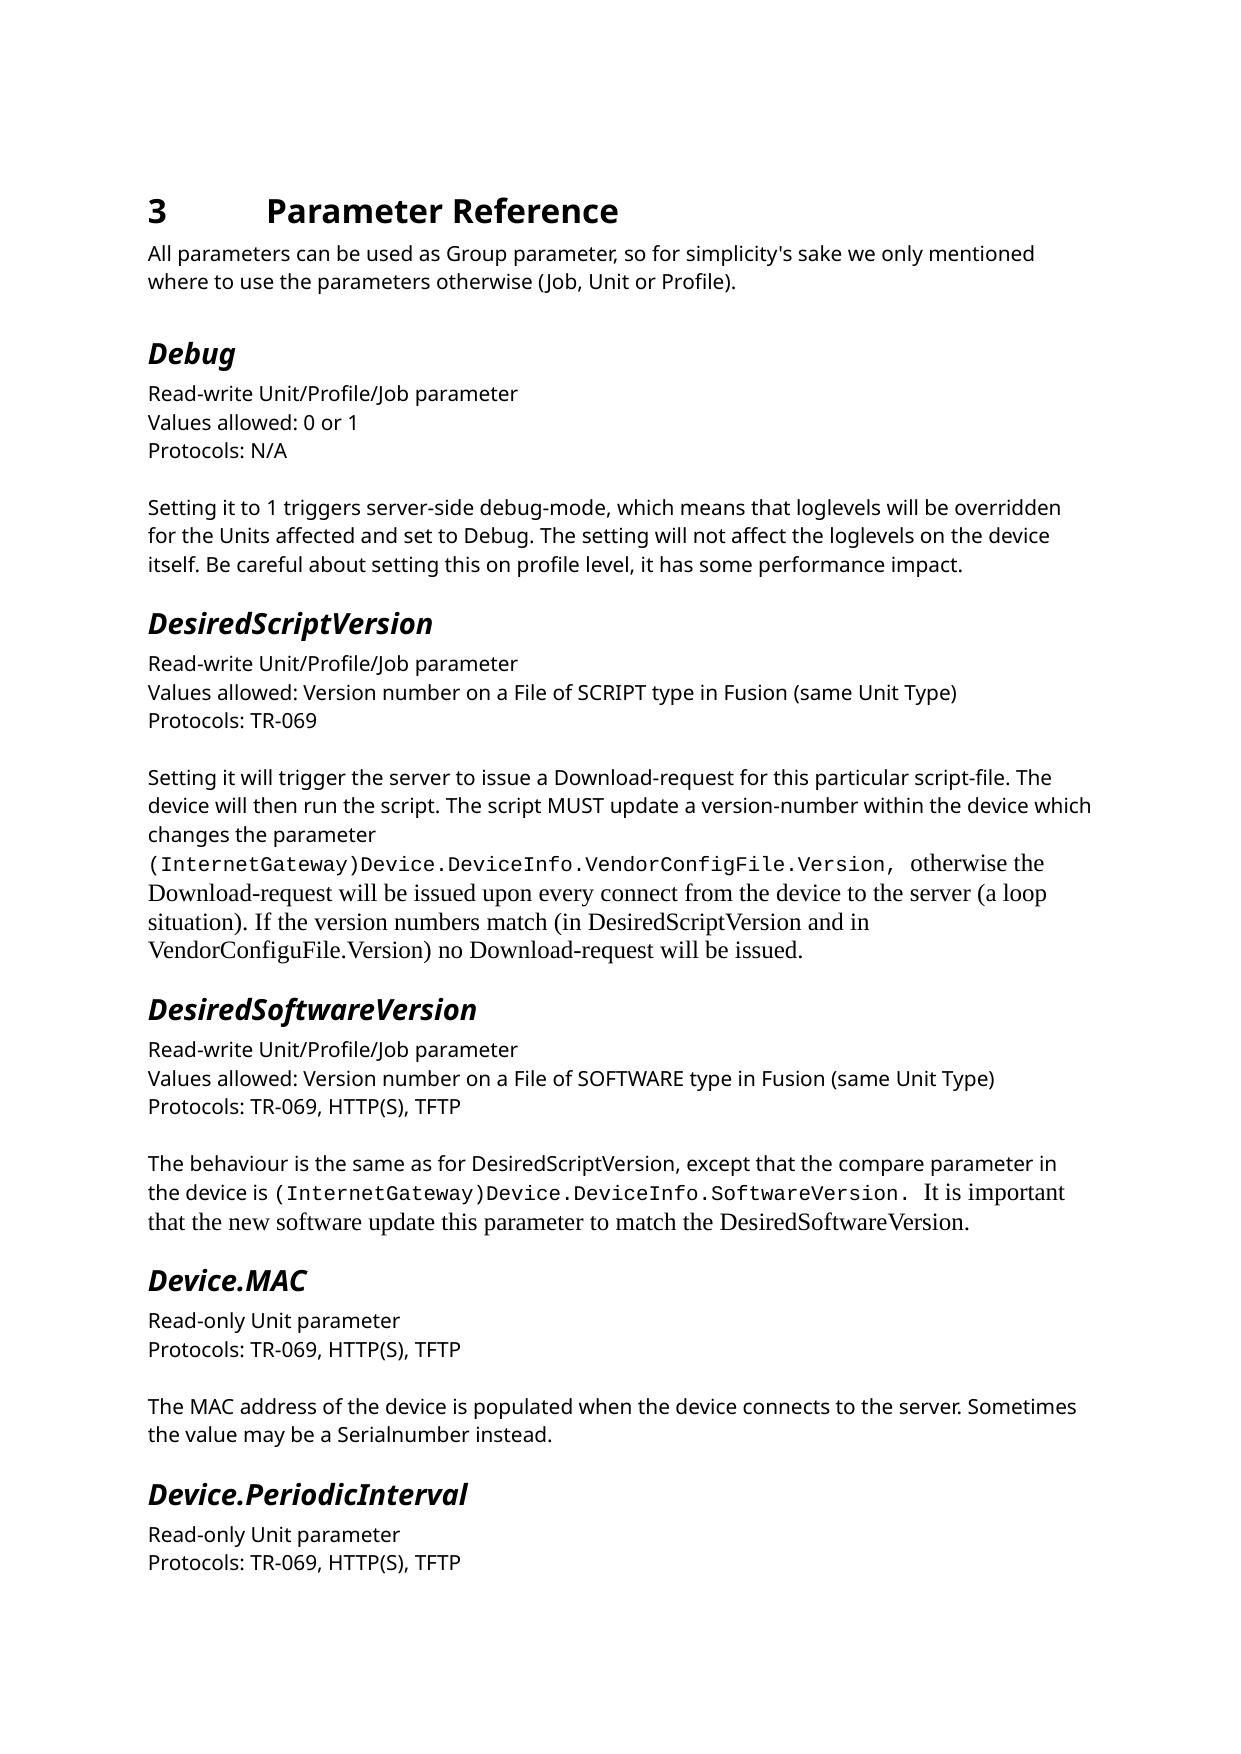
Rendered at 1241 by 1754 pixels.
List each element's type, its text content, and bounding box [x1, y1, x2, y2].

text All parameters can be used as Group parameter, so for simplicity's sake we only mentioned where to use the parameters otherwise (Job, Unit or Profile). [148, 239, 1092, 296]
subtitle Device.PeriodicInterval [148, 1474, 1092, 1513]
text Setting it will trigger the server to issue a Download-request for this particular script-file. The device will then run the script. The script MUST update a version-number within the device which changes the parameter (InternetGateway)Device.DeviceInfo.VendorConfigFile.Version, otherwise the Download-request will be issued upon every connect from the device to the server (a loop situation). If the version numbers match (in DesiredScriptVersion and in VendorConfiguFile.Version) no Download-request will be issued. [148, 763, 1092, 964]
subtitle DesiredSoftwareVersion [148, 989, 1092, 1029]
text The MAC address of the device is populated when the device connects to the server. Sometimes the value may be a Serialnumber instead. [148, 1392, 1092, 1449]
text Values allowed: 0 or 1 [148, 408, 1092, 436]
subtitle Device.MAC [148, 1261, 1092, 1300]
text Read-only Unit parameter [148, 1307, 1092, 1335]
subtitle Debug [148, 333, 1092, 373]
text Protocols: TR-069, HTTP(S), TFTP [148, 1092, 1092, 1121]
text Protocols: TR-069, HTTP(S), TFTP [148, 1335, 1092, 1363]
text Read-write Unit/Profile/Job parameter [148, 649, 1092, 678]
text Protocols: N/A [148, 436, 1092, 465]
text Protocols: TR-069, HTTP(S), TFTP [148, 1548, 1092, 1577]
text Protocols: TR-069 [148, 706, 1092, 735]
text Read-write Unit/Profile/Job parameter [148, 1035, 1092, 1064]
text Values allowed: Version number on a File of SOFTWARE type in Fusion (same Unit Type) [148, 1064, 1092, 1092]
text The behaviour is the same as for DesiredScriptVersion, except that the compare parameter in the device is (InternetGateway)Device.DeviceInfo.SoftwareVersion. It is important that the new software update this parameter to match the DesiredSoftwareVersion. [148, 1149, 1092, 1236]
subtitle Parameter Reference [148, 187, 1092, 233]
text Read-write Unit/Profile/Job parameter [148, 379, 1092, 408]
text Values allowed: Version number on a File of SCRIPT type in Fusion (same Unit Type) [148, 678, 1092, 706]
subtitle DesiredScriptVersion [148, 603, 1092, 643]
text Read-only Unit parameter [148, 1520, 1092, 1548]
text Setting it to 1 triggers server-side debug-mode, which means that loglevels will be overridden for the Units affected and set to Debug. The setting will not affect the loglevels on the device itself. Be careful about setting this on profile level, it has some performance impact. [148, 493, 1092, 578]
